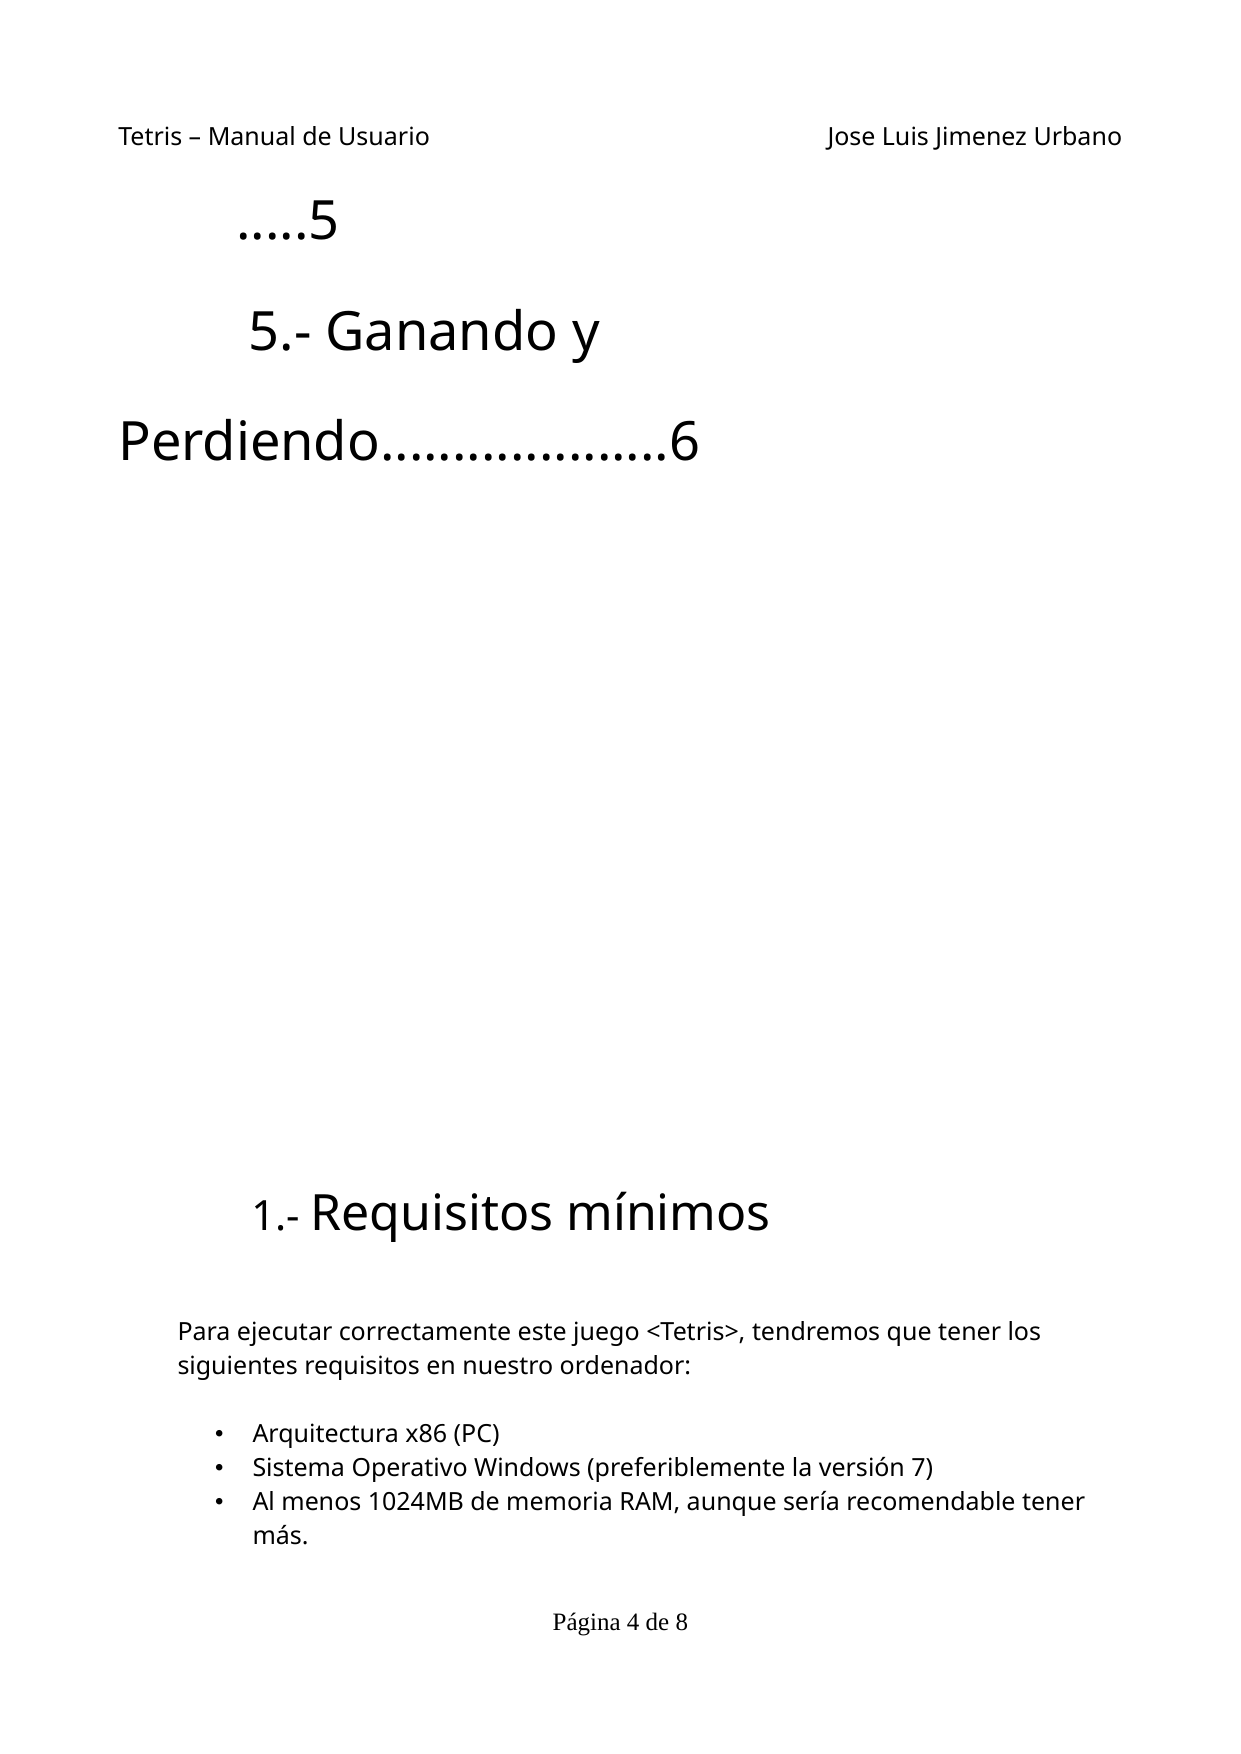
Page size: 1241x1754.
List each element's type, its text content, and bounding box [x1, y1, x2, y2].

text 1.- Requisitos mínimos [177, 1177, 1063, 1245]
list Arquitectura x86 (PC) [215, 1416, 1122, 1450]
text Para ejecutar correctamente este juego <Tetris>, tendremos que tener los siguientes requisitos en nuestro ordenador: [177, 1313, 1063, 1382]
text .....5 [236, 182, 1004, 255]
list Sistema Operativo Windows (preferiblemente la versión 7) [215, 1450, 1122, 1484]
text 5.- Ganando y Perdiendo....................6 [118, 292, 1004, 477]
list Al menos 1024MB de memoria RAM, aunque sería recomendable tener más. [215, 1484, 1122, 1552]
